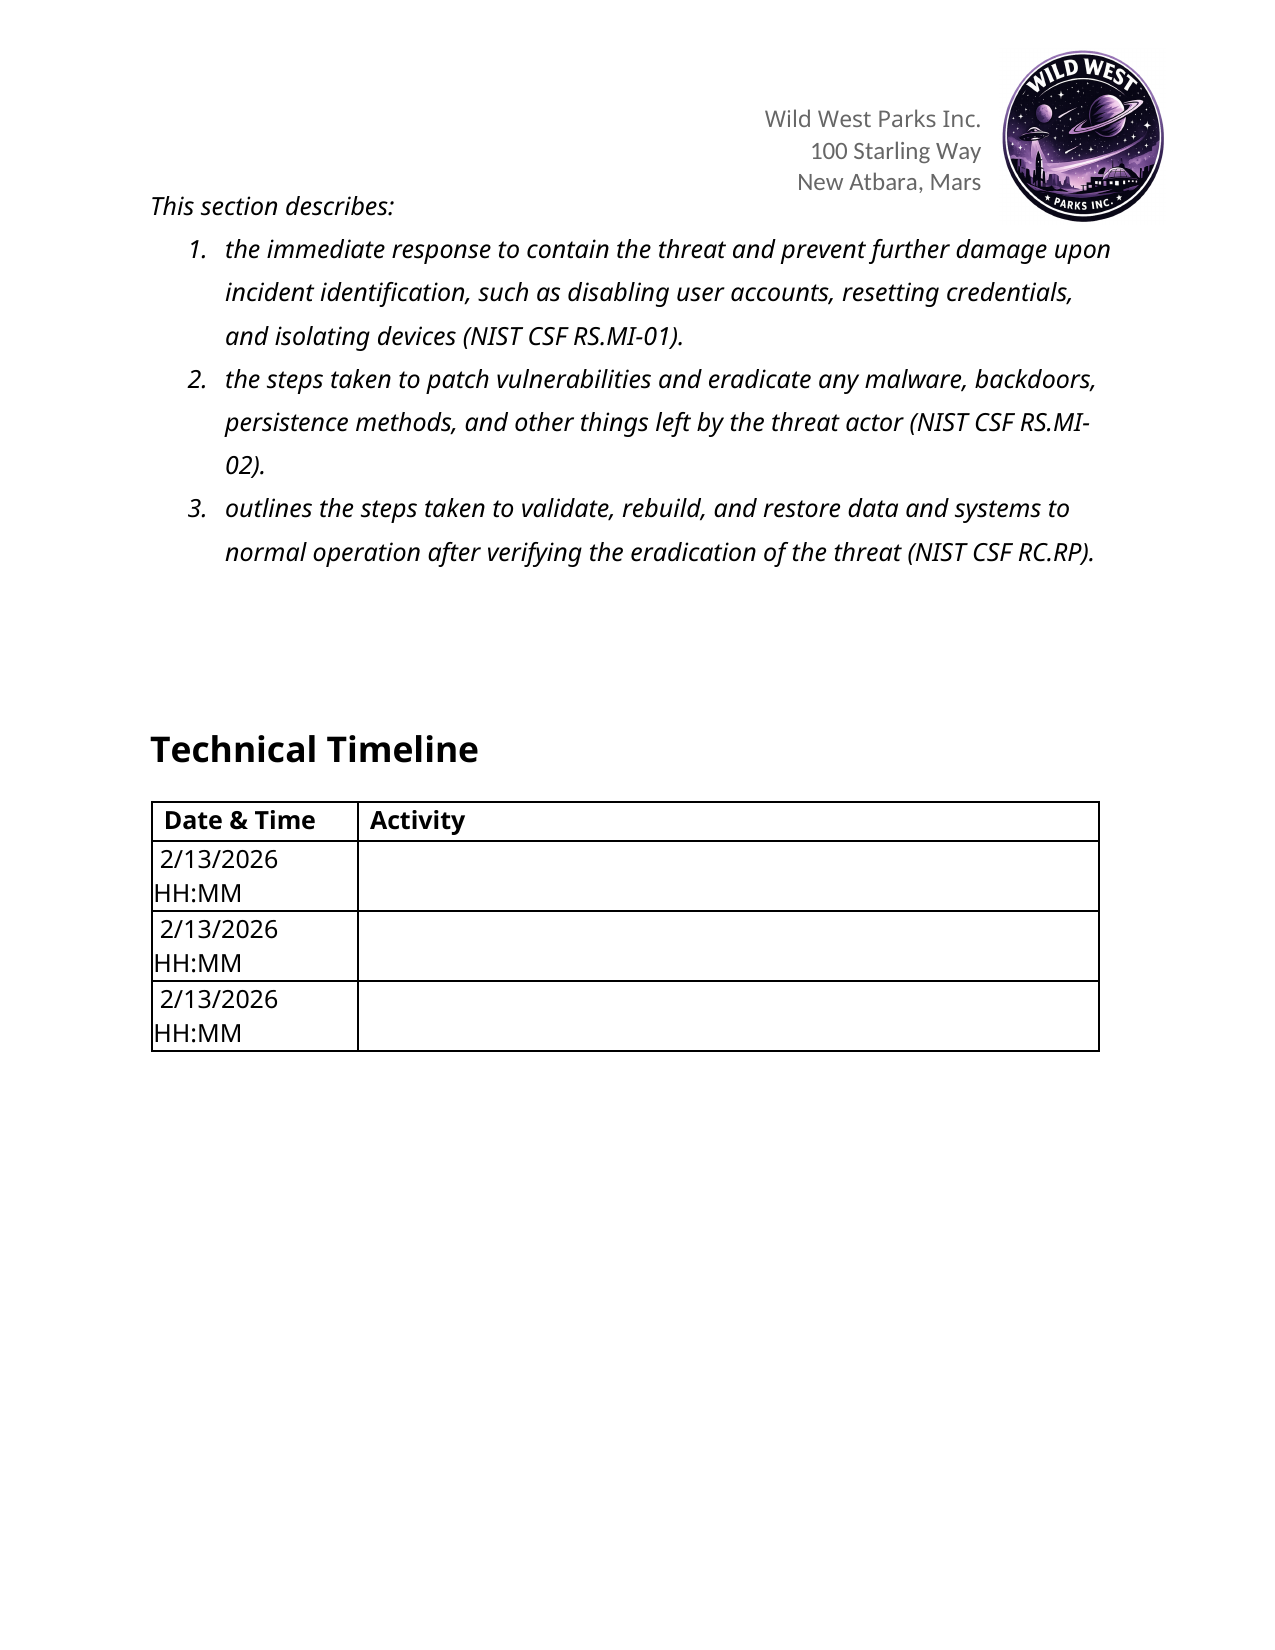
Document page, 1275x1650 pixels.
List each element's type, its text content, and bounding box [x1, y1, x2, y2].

picture [999, 48, 1167, 225]
text This section describes: [150, 188, 1127, 222]
table_cell 2/13/2026 HH:MM [153, 982, 357, 1050]
table_cell [359, 982, 1098, 1050]
list the steps taken to patch vulnerabilities and eradicate any malware, backdoors, persistence methods, and other things left by the threat actor (NIST CSF RS.MI-02). [187, 361, 1127, 482]
table_cell 2/13/2026 HH:MM [153, 842, 357, 910]
list outlines the steps taken to validate, rebuild, and restore data and systems to normal operation after verifying the eradication of the threat (NIST CSF RC.RP). [187, 491, 1127, 568]
subtitle Technical Timeline [150, 724, 1127, 772]
table_cell [359, 912, 1098, 980]
list the immediate response to contain the threat and prevent further damage upon incident identification, such as disabling user accounts, resetting credentials, and isolating devices (NIST CSF RS.MI-01). [187, 232, 1127, 352]
table_header Activity [359, 803, 1098, 839]
table_cell 2/13/2026 HH:MM [153, 912, 357, 980]
table_cell [359, 842, 1098, 910]
table_header Date & Time [153, 803, 357, 839]
